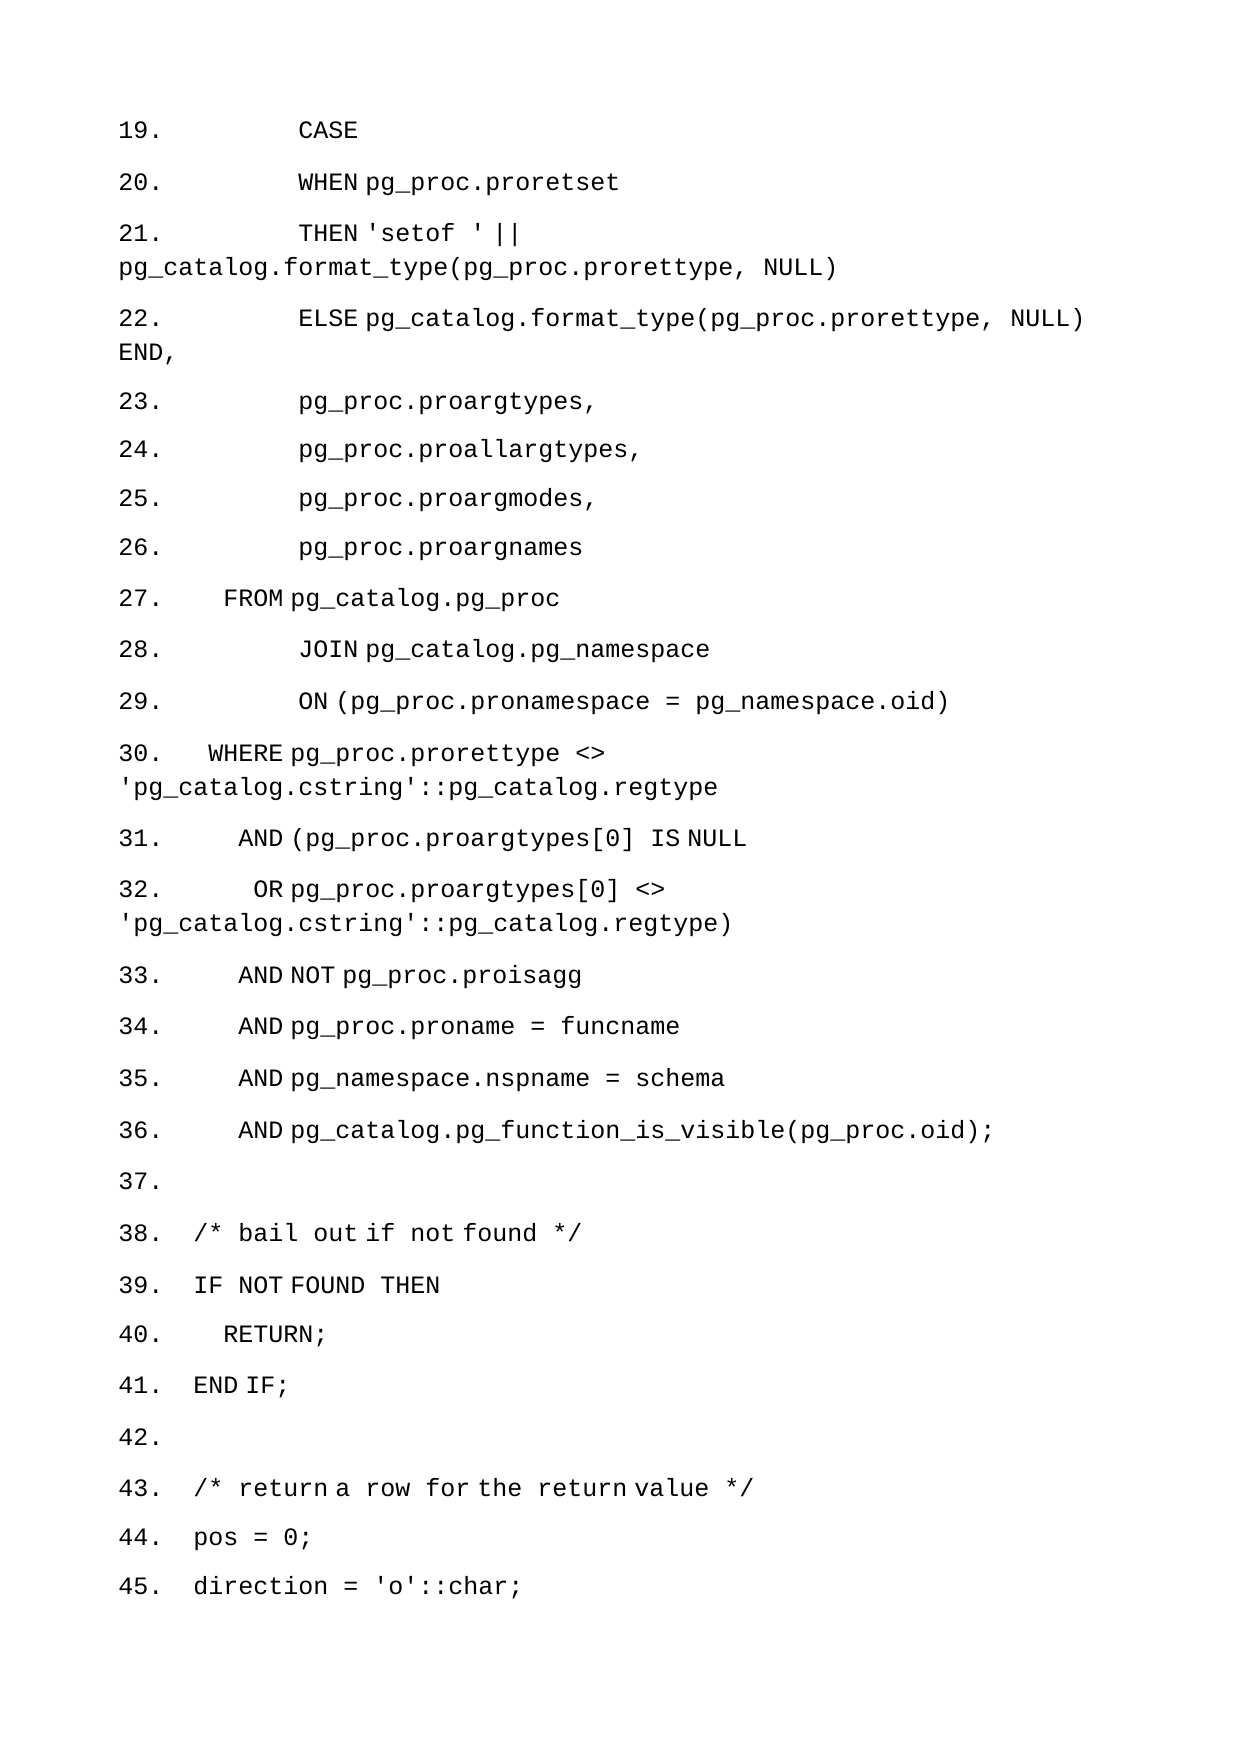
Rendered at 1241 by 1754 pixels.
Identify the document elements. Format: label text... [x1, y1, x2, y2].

text 31. AND (pg_proc.proargtypes[0] IS NULL [118, 823, 1122, 854]
text 25. pg_proc.proargmodes, [118, 486, 1122, 514]
text 33. AND NOT pg_proc.proisagg [118, 959, 1122, 991]
text 43. /* return a row for the return value */ [118, 1473, 1122, 1504]
text 44. pos = 0; [118, 1525, 1122, 1553]
text 24. pg_proc.proallargtypes, [118, 437, 1122, 465]
text 45. direction = 'o'::char; [118, 1573, 1122, 1602]
text 26. pg_proc.proargnames [118, 534, 1122, 562]
text 35. AND pg_namespace.nspname = schema [118, 1063, 1122, 1094]
text 40. RETURN; [118, 1321, 1122, 1349]
text 19. CASE [118, 118, 1122, 146]
text 41. END IF; [118, 1370, 1122, 1401]
text 38. /* bail out if not found */ [118, 1218, 1122, 1249]
text 37. [118, 1166, 1122, 1197]
text 20. WHEN pg_proc.proretset [118, 167, 1122, 198]
text 22. ELSE pg_catalog.format_type(pg_proc.prorettype, NULL) END, [118, 303, 1122, 368]
text 42. [118, 1421, 1122, 1452]
text 30. WHERE pg_proc.prorettype <> 'pg_catalog.cstring'::pg_catalog.regtype [118, 738, 1122, 803]
text 29. ON (pg_proc.pronamespace = pg_namespace.oid) [118, 686, 1122, 717]
text 36. AND pg_catalog.pg_function_is_visible(pg_proc.oid); [118, 1114, 1122, 1146]
text 23. pg_proc.proargtypes, [118, 388, 1122, 417]
text 28. JOIN pg_catalog.pg_namespace [118, 634, 1122, 665]
text 34. AND pg_proc.proname = funcname [118, 1011, 1122, 1042]
text 21. THEN 'setof ' || pg_catalog.format_type(pg_proc.prorettype, NULL) [118, 218, 1122, 283]
text 39. IF NOT FOUND THEN [118, 1269, 1122, 1301]
text 32. OR pg_proc.proargtypes[0] <> 'pg_catalog.cstring'::pg_catalog.regtype) [118, 874, 1122, 939]
text 27. FROM pg_catalog.pg_proc [118, 583, 1122, 614]
